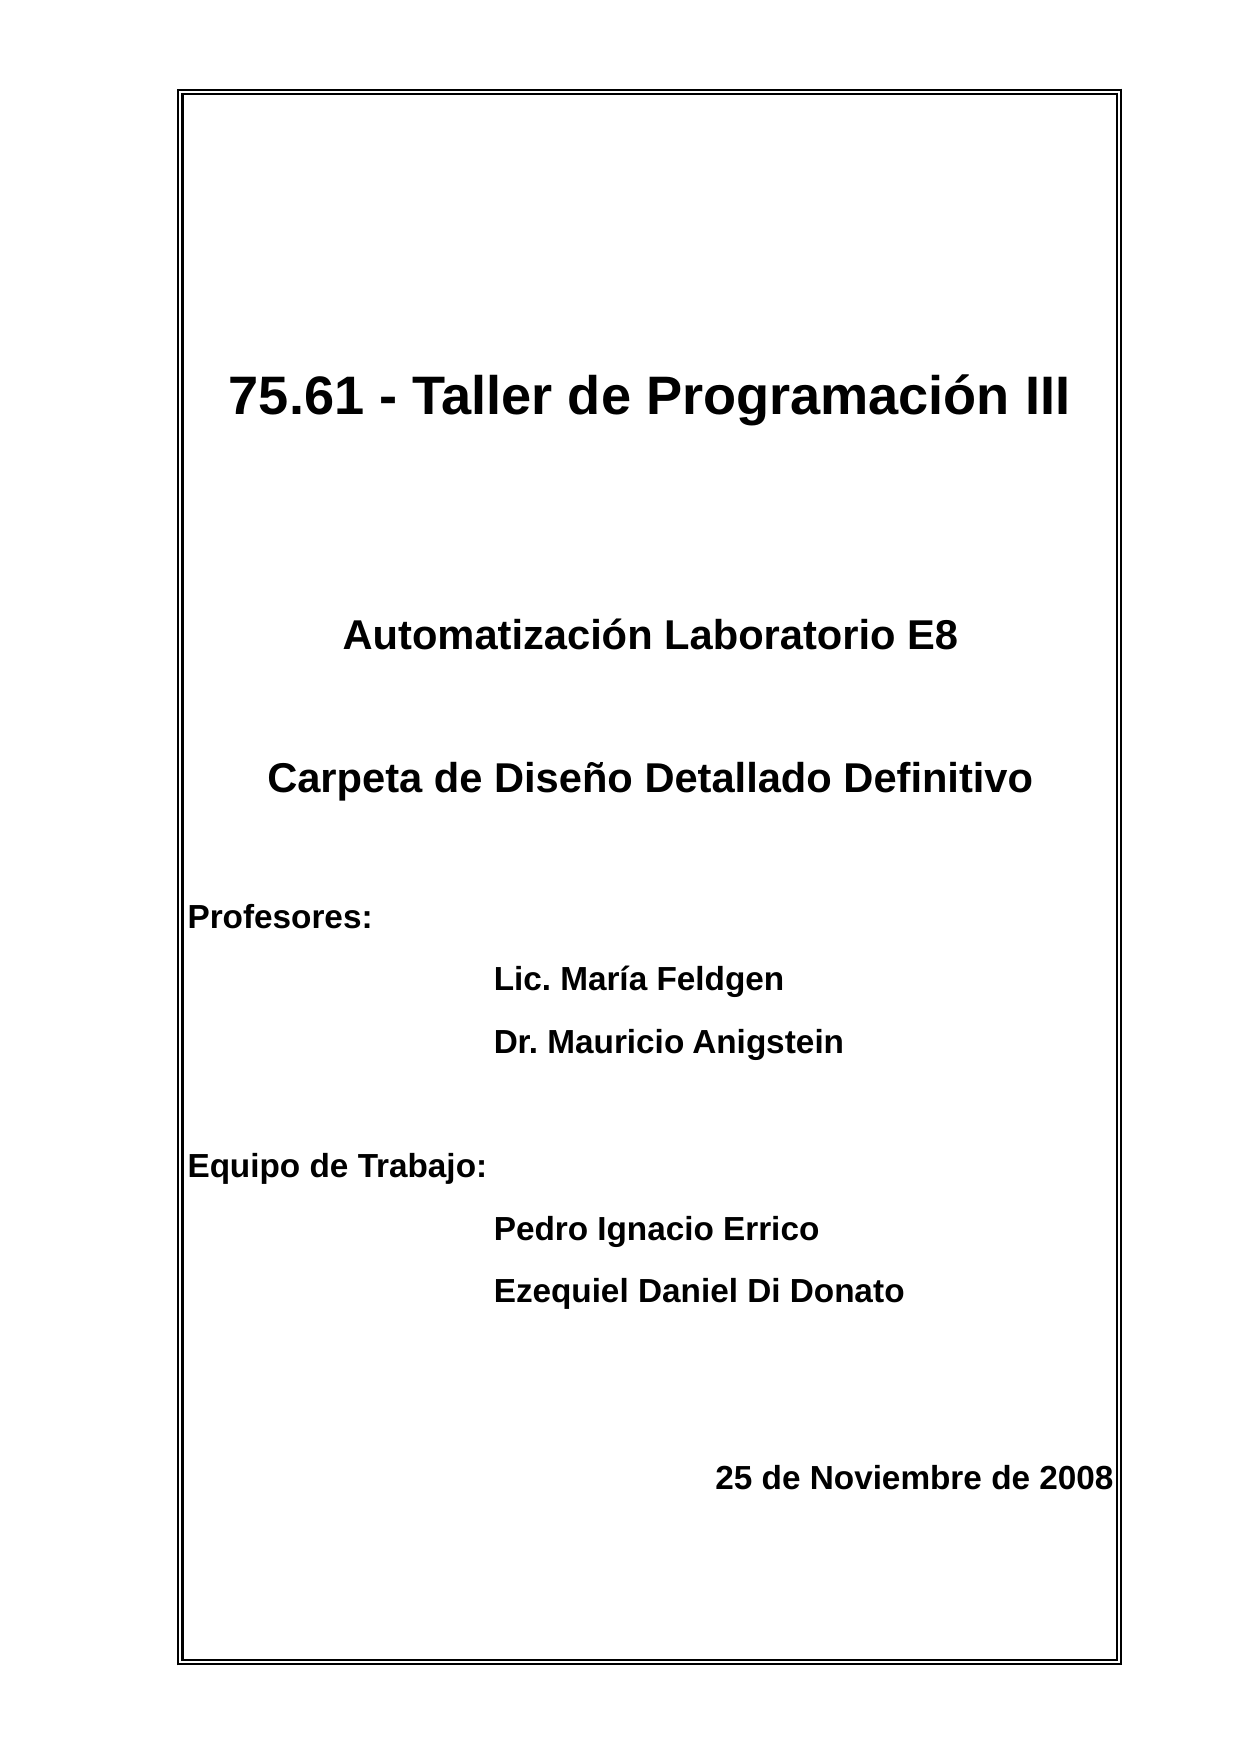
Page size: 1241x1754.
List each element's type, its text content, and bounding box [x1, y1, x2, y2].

text Ezequiel Daniel Di Donato [186, 1272, 1113, 1309]
text Lic. María Feldgen [186, 961, 1113, 998]
text Carpeta de Diseño Detallado Definitivo [186, 755, 1113, 802]
text Dr. Mauricio Anigstein [186, 1023, 1113, 1060]
text 25 de Noviembre de 2008 [186, 1459, 1113, 1496]
text Profesores: [186, 898, 1113, 936]
text Automatización Laboratorio E8 [186, 612, 1113, 658]
title 75.61 - Taller de Programación III [186, 365, 1113, 426]
text Pedro Ignacio Errico [186, 1210, 1113, 1247]
text Equipo de Trabajo: [186, 1147, 1113, 1185]
